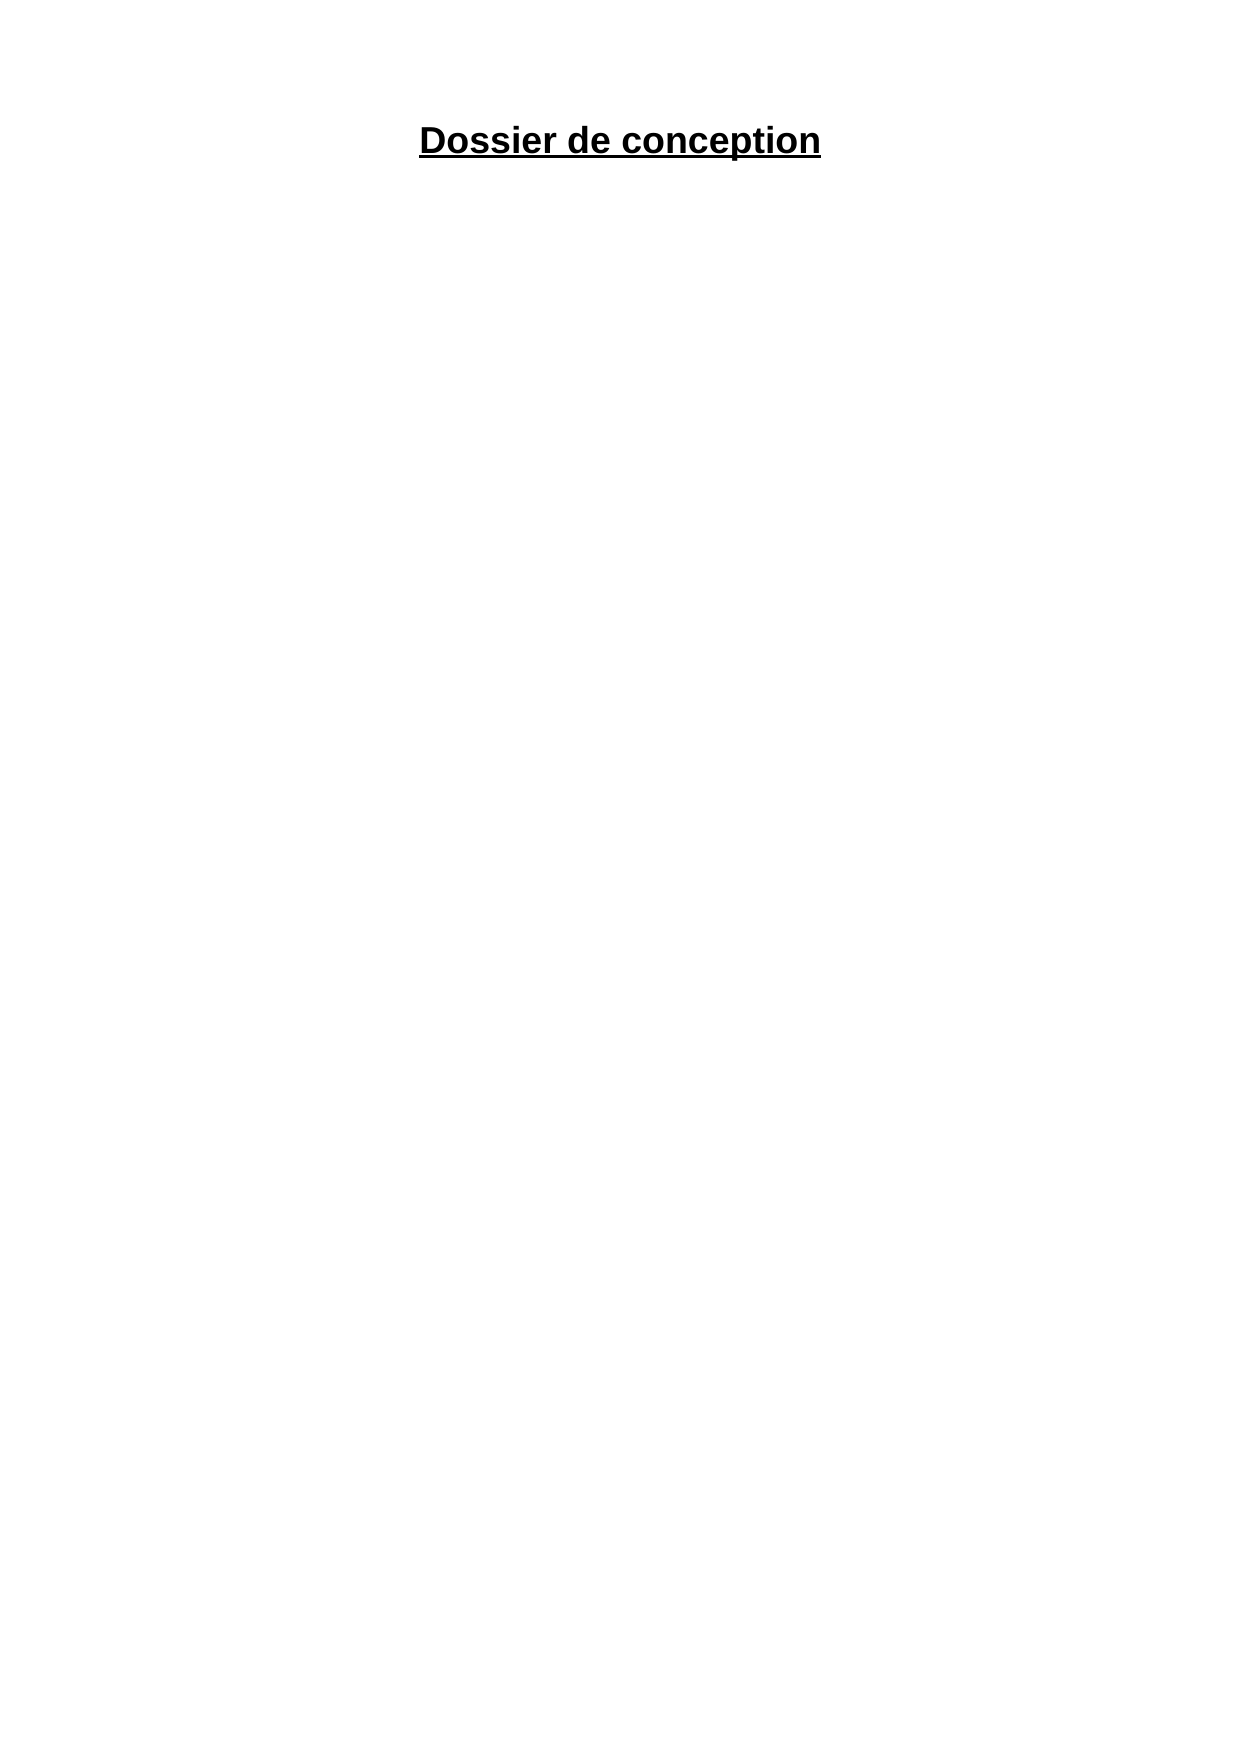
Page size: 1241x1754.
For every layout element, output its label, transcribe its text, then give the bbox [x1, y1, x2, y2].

text Dossier de conception [118, 118, 1122, 161]
